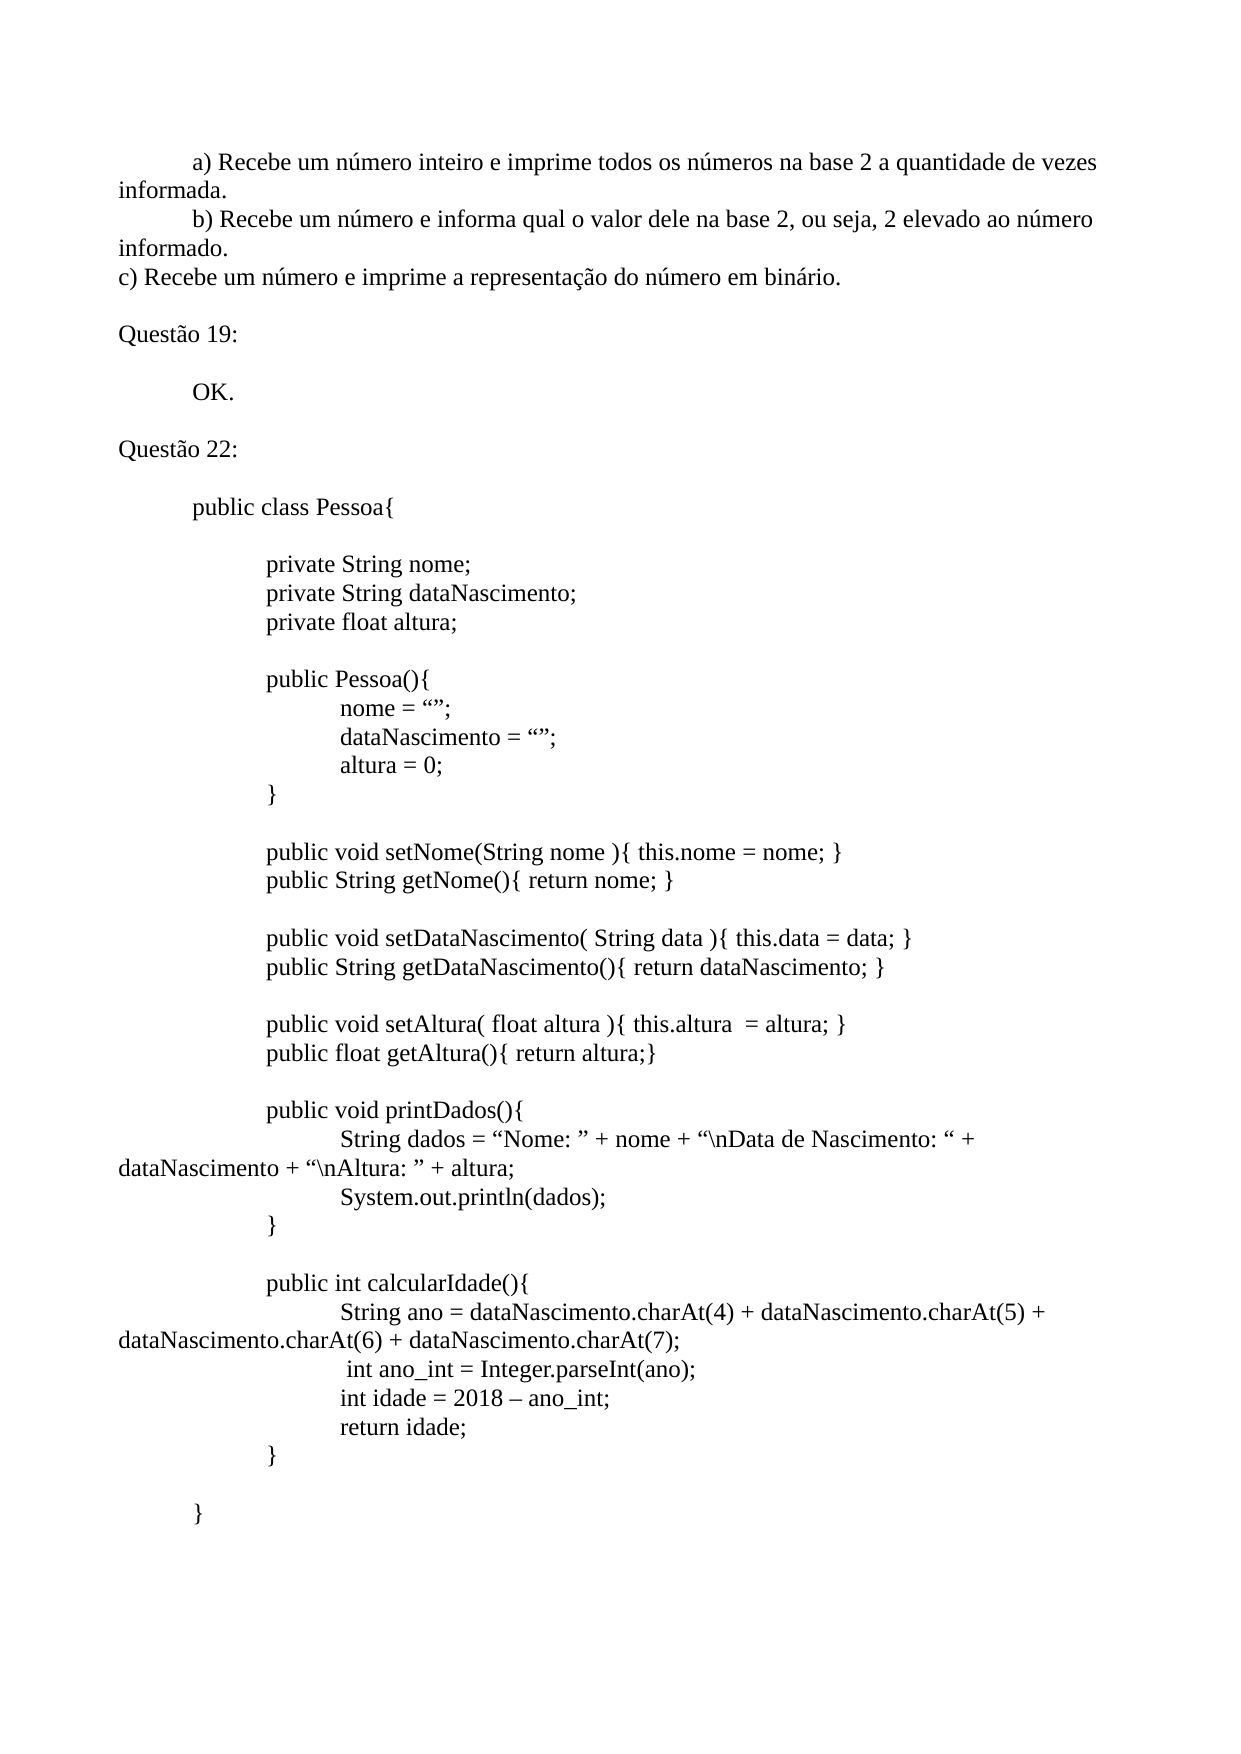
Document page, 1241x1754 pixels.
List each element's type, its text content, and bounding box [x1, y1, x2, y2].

text } [118, 1211, 1122, 1239]
text public void setNome(String nome ){ this.nome = nome; } [118, 837, 1122, 866]
text nome = “”; [118, 693, 1122, 722]
text } [118, 1441, 1122, 1469]
text String ano = dataNascimento.charAt(4) + dataNascimento.charAt(5) + dataNascimento.charAt(6) + dataNascimento.charAt(7); [118, 1297, 1122, 1354]
text private String dataNascimento; [118, 578, 1122, 607]
text Questão 19: [118, 319, 1122, 348]
text return idade; [118, 1412, 1122, 1441]
text public void setDataNascimento( String data ){ this.data = data; } [118, 923, 1122, 952]
text Questão 22: [118, 434, 1122, 463]
text } [118, 779, 1122, 808]
text public String getDataNascimento(){ return dataNascimento; } [118, 952, 1122, 981]
text } [118, 1498, 1122, 1527]
text String dados = “Nome: ” + nome + “\nData de Nascimento: “ + dataNascimento + “\nAltura: ” + altura; [118, 1124, 1122, 1182]
text private float altura; [118, 607, 1122, 636]
text a) Recebe um número inteiro e imprime todos os números na base 2 a quantidade de vezes informada. [118, 147, 1122, 204]
text public float getAltura(){ return altura;} [118, 1038, 1122, 1067]
text dataNascimento = “”; [118, 722, 1122, 751]
text int idade = 2018 – ano_int; [118, 1383, 1122, 1412]
text System.out.println(dados); [118, 1182, 1122, 1211]
text altura = 0; [118, 751, 1122, 779]
text public String getNome(){ return nome; } [118, 866, 1122, 894]
text public void printDados(){ [118, 1096, 1122, 1124]
text int ano_int = Integer.parseInt(ano); [118, 1354, 1122, 1383]
text public void setAltura( float altura ){ this.altura = altura; } [118, 1009, 1122, 1038]
text c) Recebe um número e imprime a representação do número em binário. [118, 262, 1122, 291]
text public int calcularIdade(){ [118, 1268, 1122, 1297]
text b) Recebe um número e informa qual o valor dele na base 2, ou seja, 2 elevado ao número informado. [118, 204, 1122, 262]
text public class Pessoa{ [118, 492, 1122, 521]
text OK. [118, 377, 1122, 406]
text private String nome; [118, 549, 1122, 578]
text public Pessoa(){ [118, 664, 1122, 693]
